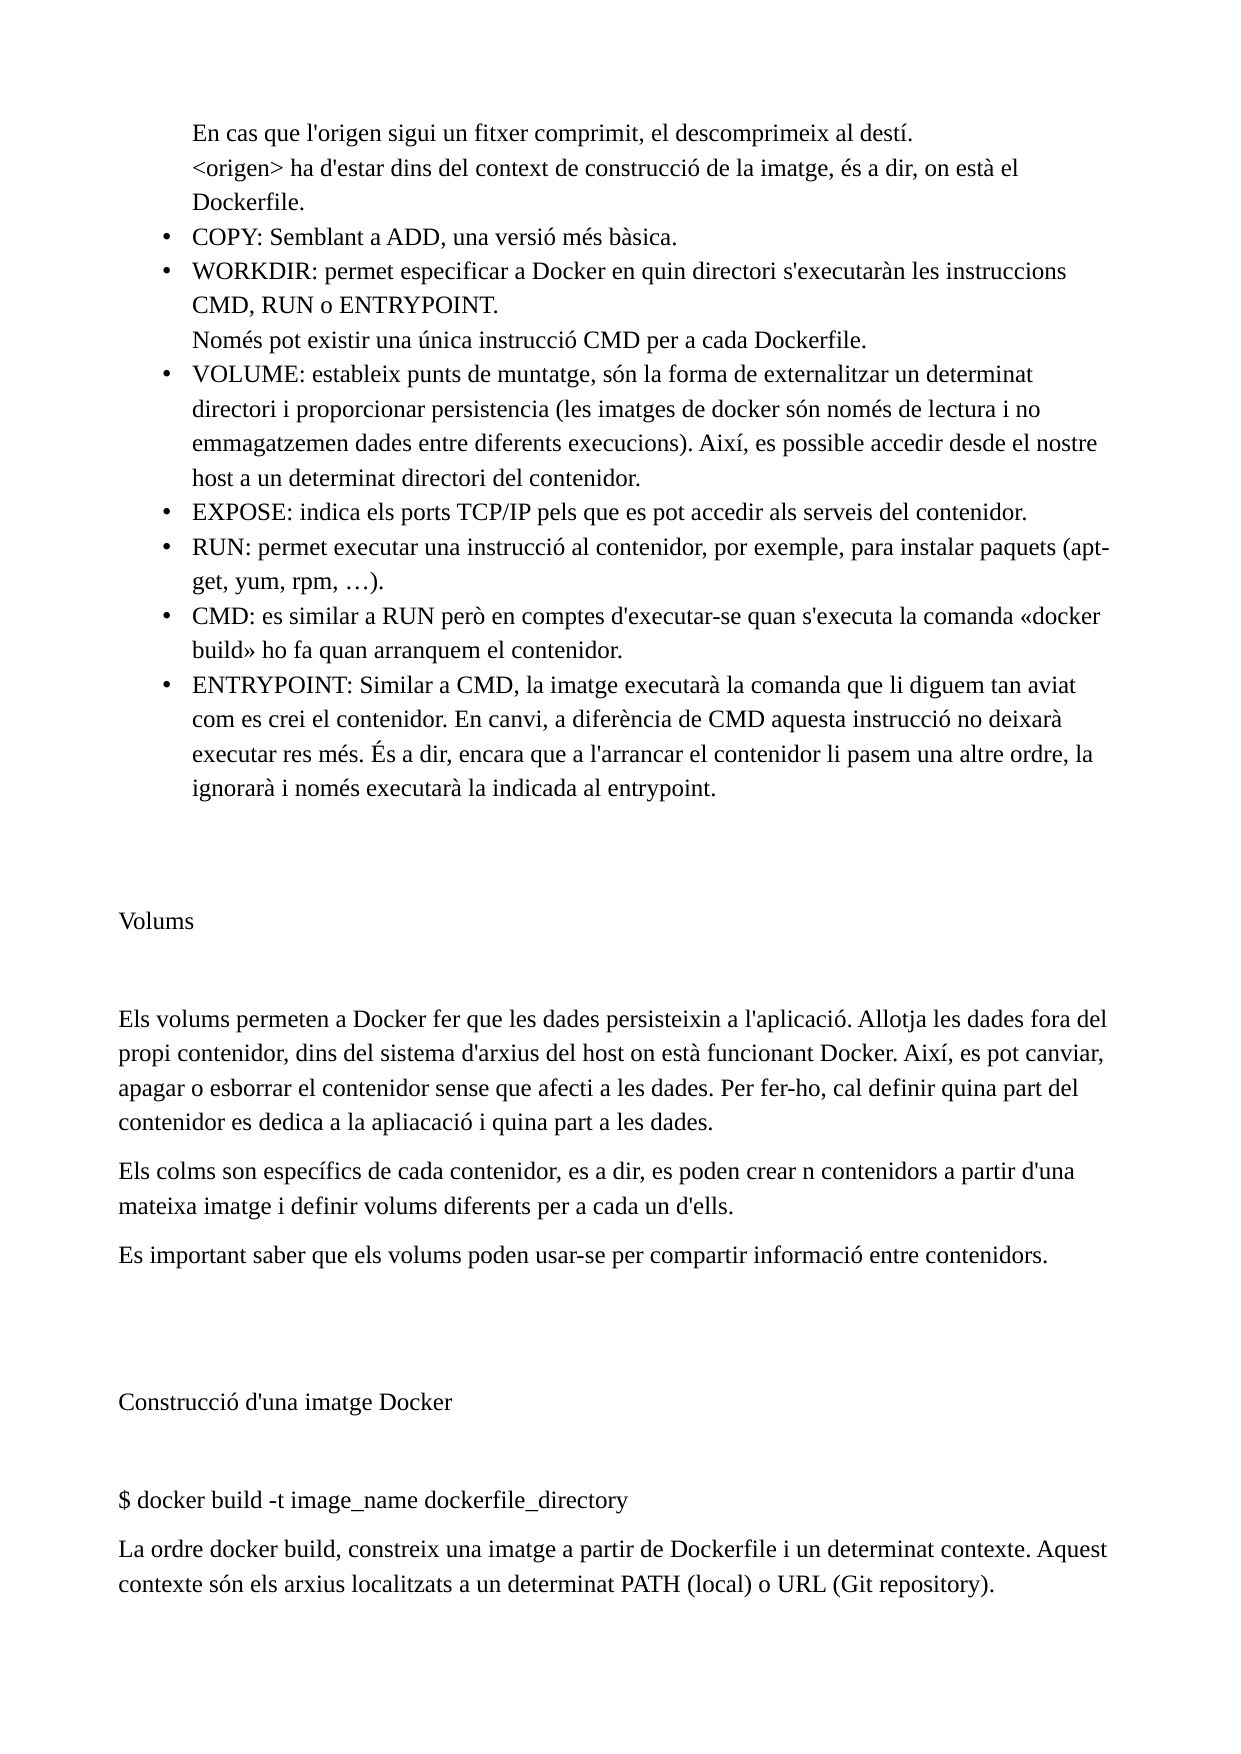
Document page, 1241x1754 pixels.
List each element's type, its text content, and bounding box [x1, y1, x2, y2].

list <origen> ha d'estar dins del context de construcció de la imatge, és a dir, on està el Dockerfile. [162, 153, 1122, 216]
list VOLUME: estableix punts de muntatge, són la forma de externalitzar un determinat directori i proporcionar persistencia (les imatges de docker són només de lectura i no emmagatzemen dades entre diferents execucions). Així, es possible accedir desde el nostre host a un determinat directori del contenidor. [162, 359, 1122, 492]
text Els volums permeten a Docker fer que les dades persisteixin a l'aplicació. Allotja les dades fora del propi contenidor, dins del sistema d'arxius del host on està funcionant Docker. Així, es pot canviar, apagar o esborrar el contenidor sense que afecti a les dades. Per fer-ho, cal definir quina part del contenidor es dedica a la apliacació i quina part a les dades. [118, 1004, 1122, 1136]
text Construcció d'una imatge Docker [118, 1387, 1122, 1416]
list EXPOSE: indica els ports TCP/IP pels que es pot accedir als serveis del contenidor. [162, 497, 1122, 526]
list WORKDIR: permet especificar a Docker en quin directori s'executaràn les instruccions CMD, RUN o ENTRYPOINT. [162, 256, 1122, 319]
text $ docker build -t image_name dockerfile_directory [118, 1485, 1122, 1514]
text Els colms son específics de cada contenidor, es a dir, es poden crear n contenidors a partir d'una mateixa imatge i definir volums diferents per a cada un d'ells. [118, 1156, 1122, 1220]
list En cas que l'origen sigui un fitxer comprimit, el descomprimeix al destí. [162, 118, 1122, 147]
text Es important saber que els volums poden usar-se per compartir informació entre contenidors. [118, 1240, 1122, 1269]
text La ordre docker build, constreix una imatge a partir de Dockerfile i un determinat contexte. Aquest contexte són els arxius localitzats a un determinat PATH (local) o URL (Git repository). [118, 1534, 1122, 1598]
list COPY: Semblant a ADD, una versió més bàsica. [162, 222, 1122, 250]
text Volums [118, 906, 1122, 934]
list CMD: es similar a RUN però en comptes d'executar-se quan s'executa la comanda «docker build» ho fa quan arranquem el contenidor. [162, 601, 1122, 664]
list RUN: permet executar una instrucció al contenidor, por exemple, para instalar paquets (apt-get, yum, rpm, …). [162, 532, 1122, 595]
list ENTRYPOINT: Similar a CMD, la imatge executarà la comanda que li diguem tan aviat com es crei el contenidor. En canvi, a diferència de CMD aquesta instrucció no deixarà executar res més. És a dir, encara que a l'arrancar el contenidor li pasem una altre ordre, la ignorarà i només executarà la indicada al entrypoint. [162, 670, 1122, 802]
list Només pot existir una única instrucció CMD per a cada Dockerfile. [162, 325, 1122, 354]
